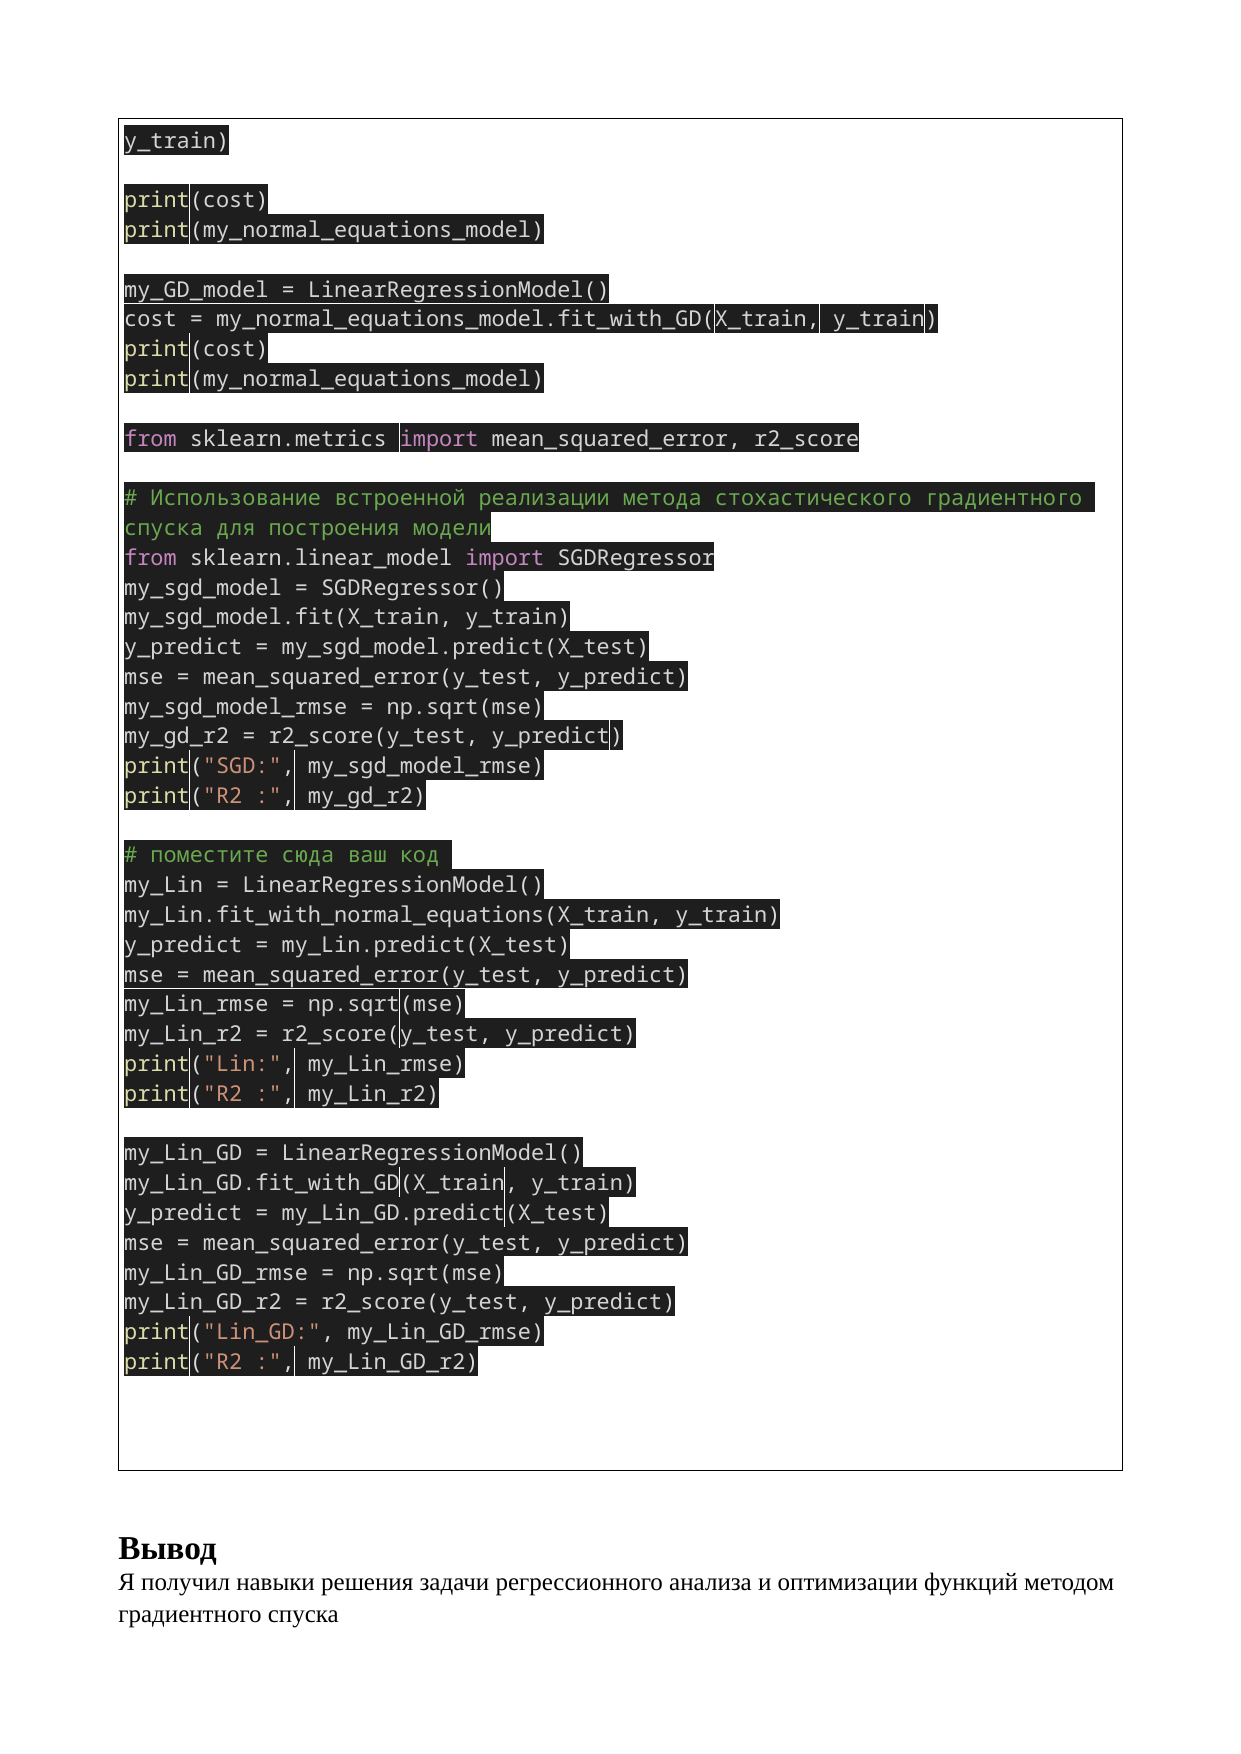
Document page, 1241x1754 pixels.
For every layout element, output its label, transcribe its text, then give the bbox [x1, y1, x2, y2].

text Вывод [118, 1528, 1122, 1567]
text Я получил навыки решения задачи регрессионного анализа и оптимизации функций методом градиентного спуска [118, 1567, 1122, 1628]
table_header y_train) print(cost) print(my_normal_equations_model) my_GD_model = LinearRegressionModel() cost = my_normal_equations_model.fit_with_GD(X_train, y_train) print(cost) print(my_normal_equations_model) from sklearn.metrics import mean_squared_error, r2_score # Использование встроенной реализации метода стохастического градиентного спуска для построения модели from sklearn.linear_model import SGDRegressor my_sgd_model = SGDRegressor() my_sgd_model.fit(X_train, y_train) y_predict = my_sgd_model.predict(X_test) mse = mean_squared_error(y_test, y_predict) my_sgd_model_rmse = np.sqrt(mse) my_gd_r2 = r2_score(y_test, y_predict) print("SGD:", my_sgd_model_rmse) print("R2 :", my_gd_r2) # поместите сюда ваш код my_Lin = LinearRegressionModel() my_Lin.fit_with_normal_equations(X_train, y_train) y_predict = my_Lin.predict(X_test) mse = mean_squared_error(y_test, y_predict) my_Lin_rmse = np.sqrt(mse) my_Lin_r2 = r2_score(y_test, y_predict) print("Lin:", my_Lin_rmse) print("R2 :", my_Lin_r2) my_Lin_GD = LinearRegressionModel() my_Lin_GD.fit_with_GD(X_train, y_train) y_predict = my_Lin_GD.predict(X_test) mse = mean_squared_error(y_test, y_predict) my_Lin_GD_rmse = np.sqrt(mse) my_Lin_GD_r2 = r2_score(y_test, y_predict) print("Lin_GD:", my_Lin_GD_rmse) print("R2 :", my_Lin_GD_r2) [119, 119, 1122, 1470]
